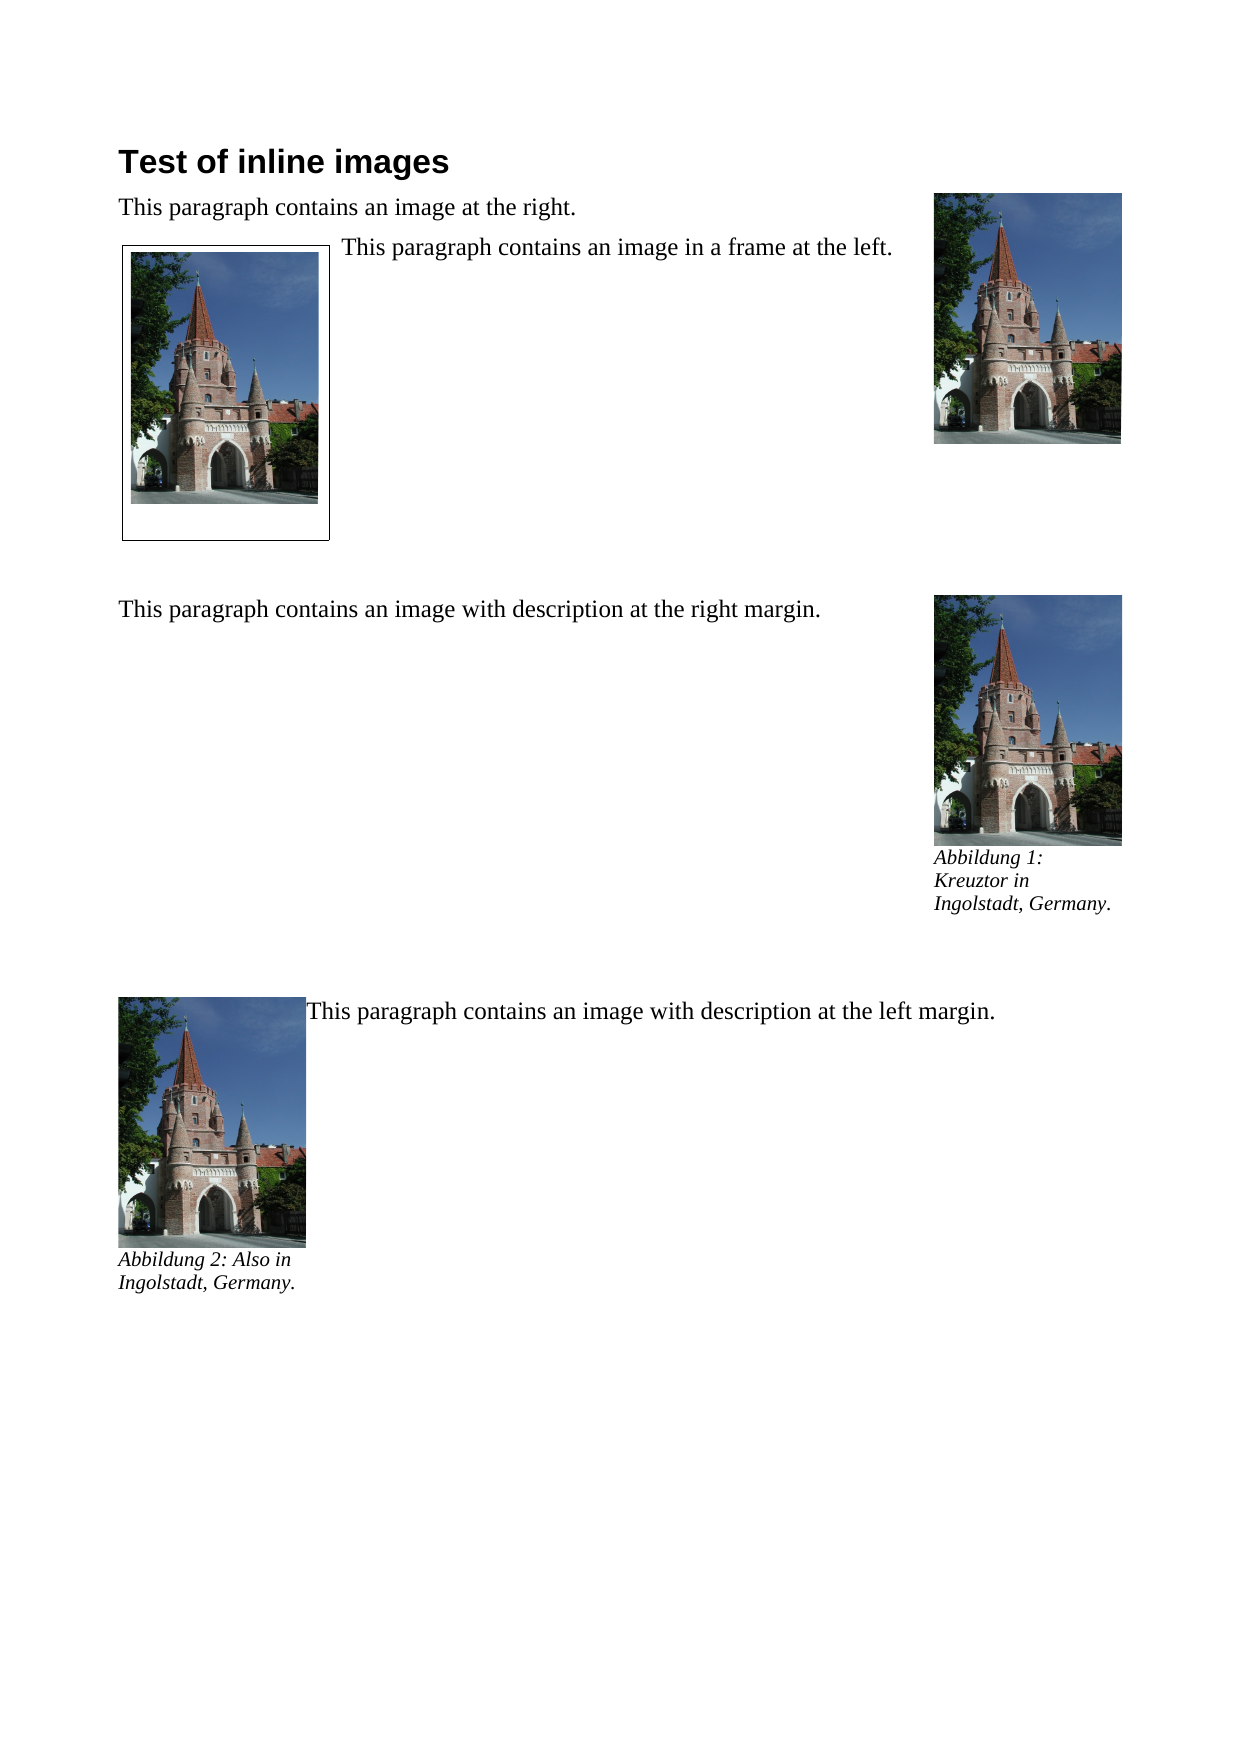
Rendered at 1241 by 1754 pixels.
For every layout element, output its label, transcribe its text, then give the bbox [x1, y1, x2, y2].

text [123, 246, 329, 540]
picture [933, 193, 1122, 444]
picture [934, 595, 1123, 846]
text Abbildung 1: Kreuztor in Ingolstadt, Germany. [934, 846, 1122, 915]
text This paragraph contains an image with description at the right margin. [118, 595, 934, 623]
text This paragraph contains an image with description at the left margin. [307, 997, 1122, 1025]
text This paragraph contains an image in a frame at the left. [118, 233, 933, 261]
picture [130, 252, 319, 504]
subtitle Test of inline images [118, 143, 1122, 181]
text This paragraph contains an image at the right. [118, 193, 933, 221]
text Abbildung 2: Also in Ingolstadt, Germany. [118, 1248, 306, 1294]
picture [118, 997, 307, 1248]
